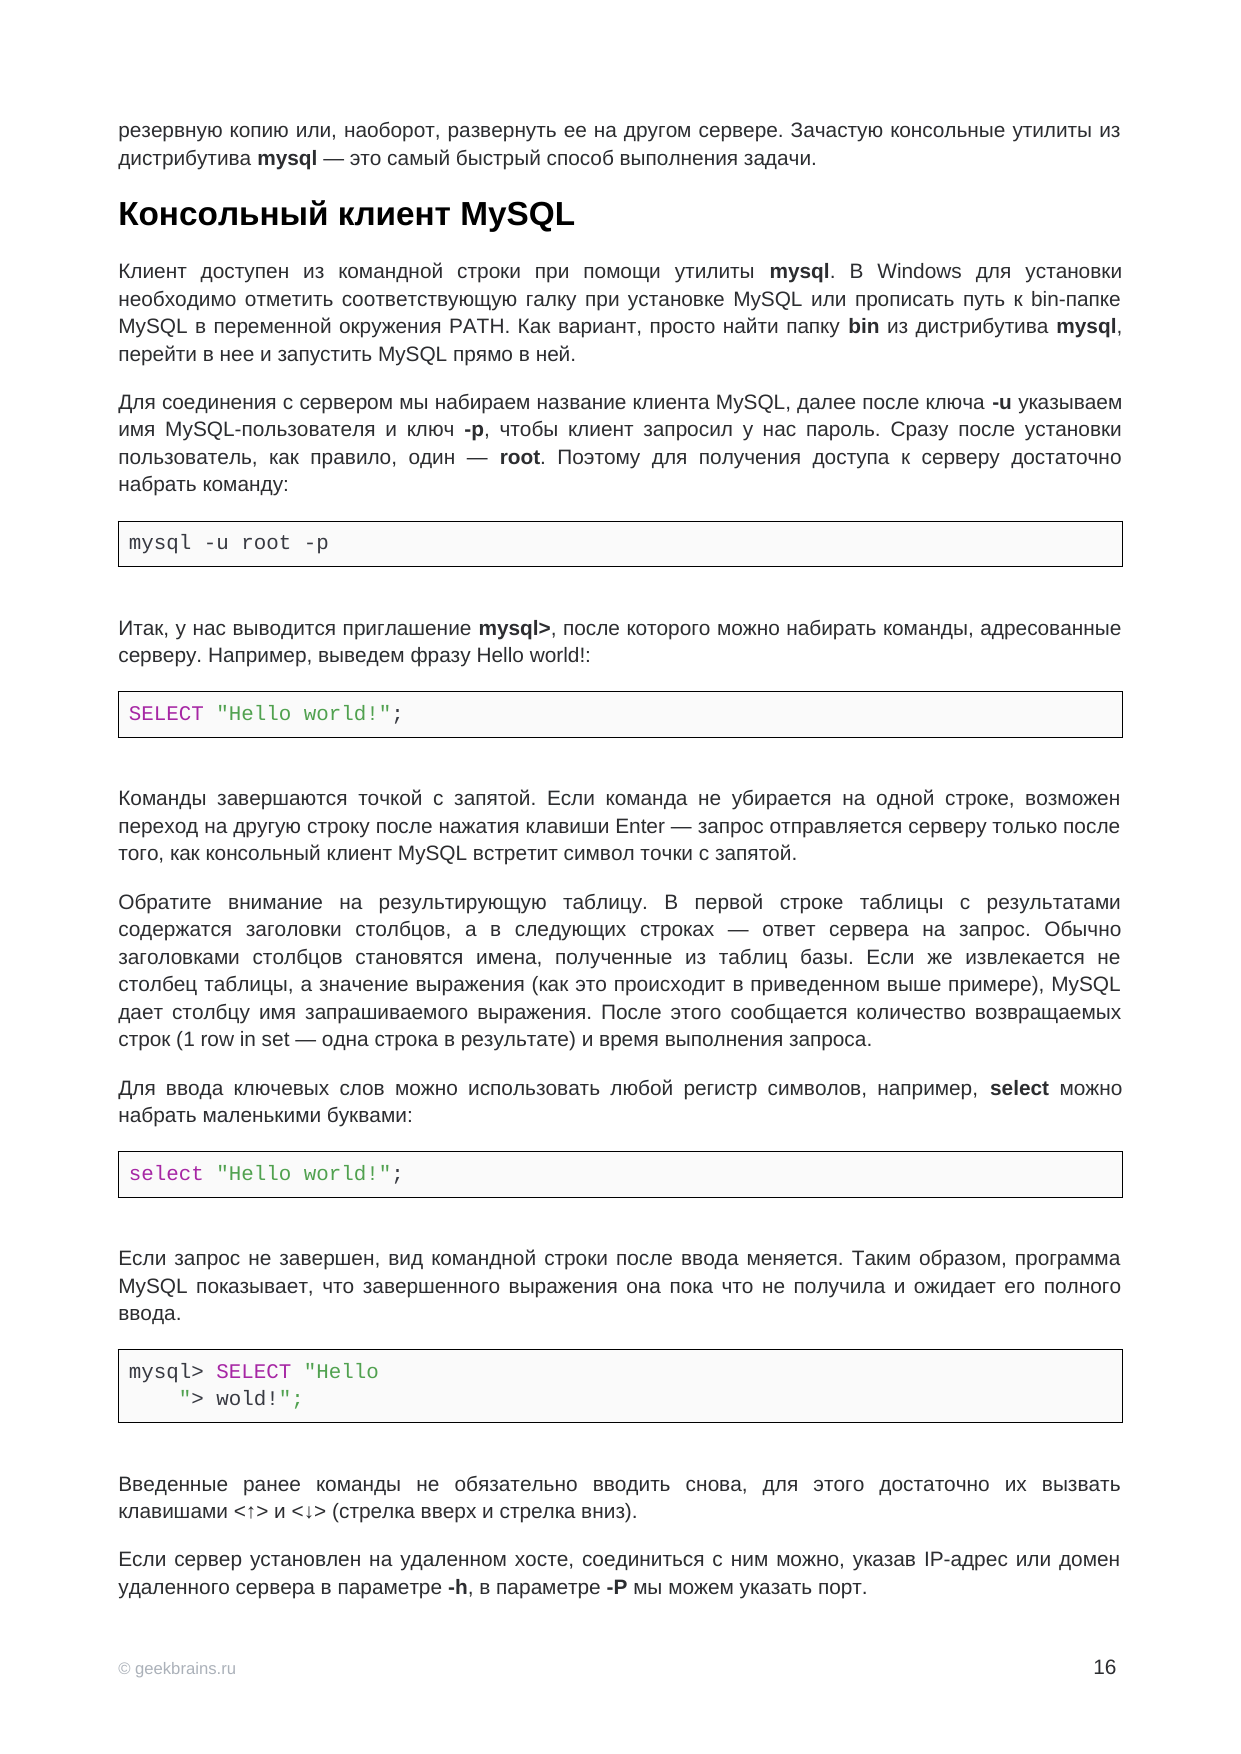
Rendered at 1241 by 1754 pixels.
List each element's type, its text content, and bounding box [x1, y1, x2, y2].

table_header mysql -u root -p [119, 522, 1122, 566]
text Клиент доступен из командной строки при помощи утилиты mysql. В Windows для установки необходимо отметить соответствующую галку при установке MySQL или прописать путь к bin-папке MySQL в переменной окружения PATH. Как вариант, просто найти папку bin из дистрибутива mysql, перейти в нее и запустить MySQL прямо в ней. [118, 259, 1122, 365]
text резервную копию или, наоборот, развернуть ее на другом сервере. Зачастую консольные утилиты из дистрибутива mysql — это самый быстрый способ выполнения задачи. [118, 118, 1122, 169]
text Если сервер установлен на удаленном хосте, соединиться с ним можно, указав IP-адрес или домен удаленного сервера в параметре -h, в параметре -P мы можем указать порт. [118, 1547, 1122, 1599]
text Консольный клиент MySQL [118, 194, 1122, 232]
text Если запрос не завершен, вид командной строки после ввода меняется. Таким образом, программа MySQL показывает, что завершенного выражения она пока что не получила и ожидает его полного ввода. [118, 1218, 1122, 1325]
text Команды завершаются точкой с запятой. Если команда не убирается на одной строке, возможен переход на другую строку после нажатия клавиши Enter — запрос отправляется серверу только после того, как консольный клиент MySQL встретит символ точки с запятой. [118, 759, 1122, 865]
text Введенные ранее команды не обязательно вводить снова, для этого достаточно их вызвать клавишами <↑> и <↓> (стрелка вверх и стрелка вниз). [118, 1444, 1122, 1523]
text Итак, у нас выводится приглашение mysql>, после которого можно набирать команды, адресованные серверу. Например, выведем фразу Hello world!: [118, 615, 1122, 667]
text Для ввода ключевых слов можно использовать любой регистр символов, например, select можно набрать маленькими буквами: [118, 1075, 1122, 1127]
table_header mysql> SELECT "Hello "> wold!"; [119, 1350, 1122, 1422]
table_header select "Hello world!"; [119, 1152, 1122, 1197]
table_header SELECT "Hello world!"; [119, 692, 1122, 737]
text Обратите внимание на результирующую таблицу. В первой строке таблицы с результатами содержатся заголовки столбцов, а в следующих строках — ответ сервера на запрос. Обычно заголовками столбцов становятся имена, полученные из таблиц базы. Если же извлекается не столбец таблицы, а значение выражения (как это происходит в приведенном выше примере), MySQL дает столбцу имя запрашиваемого выражения. После этого сообщается количество возвращаемых строк (1 row in set — одна строка в результате) и время выполнения запроса. [118, 889, 1122, 1051]
text Для соединения с сервером мы набираем название клиента MySQL, далее после ключа -u указываем имя MySQL-пользователя и ключ -p, чтобы клиент запросил у нас пароль. Сразу после установки пользователь, как правило, один — root. Поэтому для получения доступа к серверу достаточно набрать команду: [118, 390, 1122, 496]
